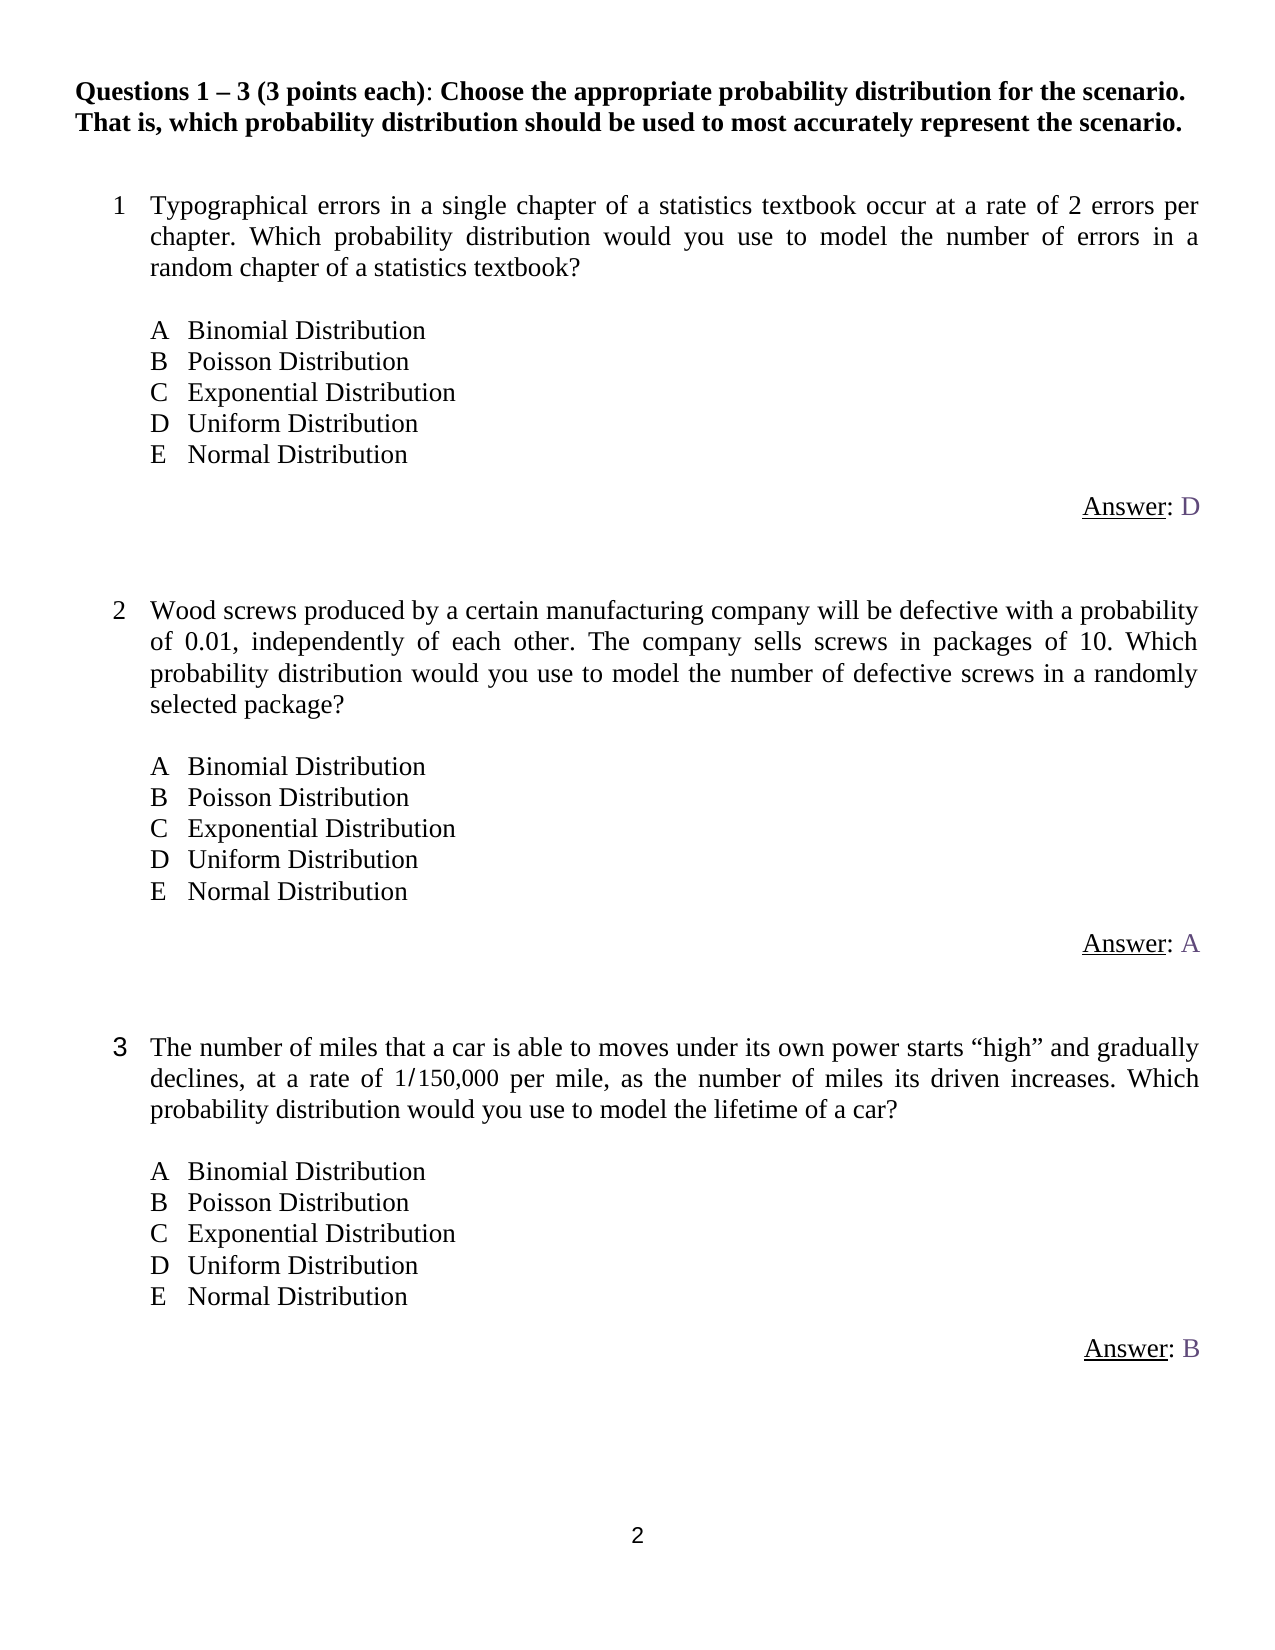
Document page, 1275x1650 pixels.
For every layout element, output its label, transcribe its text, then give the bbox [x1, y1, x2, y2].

list Binomial Distribution [150, 314, 1200, 345]
text Answer: B [75, 1332, 1200, 1363]
list Wood screws produced by a certain manufacturing company will be defective with a probability of 0.01, independently of each other. The company sells screws in packages of 10. Which probability distribution would you use to model the number of defective screws in a randomly selected package? [112, 594, 1200, 719]
list Poisson Distribution [150, 781, 1200, 812]
list Normal Distribution [150, 438, 1200, 469]
list Binomial Distribution [150, 1155, 1200, 1186]
text Questions 1 – 3 (3 points each): Choose the appropriate probability distribution for the scenario. That is, which probability distribution should be used to most accurately represent the scenario. [75, 75, 1200, 137]
list Poisson Distribution [150, 345, 1200, 376]
list Binomial Distribution [150, 750, 1200, 781]
list Exponential Distribution [150, 812, 1200, 843]
list Exponential Distribution [150, 376, 1200, 407]
list Uniform Distribution [150, 1249, 1200, 1280]
list Exponential Distribution [150, 1218, 1200, 1249]
list Typographical errors in a single chapter of a statistics textbook occur at a rate of 2 errors per chapter. Which probability distribution would you use to model the number of errors in a random chapter of a statistics textbook? [112, 189, 1200, 283]
list Normal Distribution [150, 875, 1200, 906]
list Normal Distribution [150, 1280, 1200, 1311]
text Answer: A [75, 927, 1200, 958]
list The number of miles that a car is able to moves under its own power starts “high” and gradually declines, at a rate of per mile, as the number of miles its driven increases. Which probability distribution would you use to model the lifetime of a car? [112, 1031, 1200, 1124]
list Poisson Distribution [150, 1186, 1200, 1218]
text Answer: D [75, 490, 1200, 522]
list Uniform Distribution [150, 407, 1200, 438]
list Uniform Distribution [150, 843, 1200, 875]
